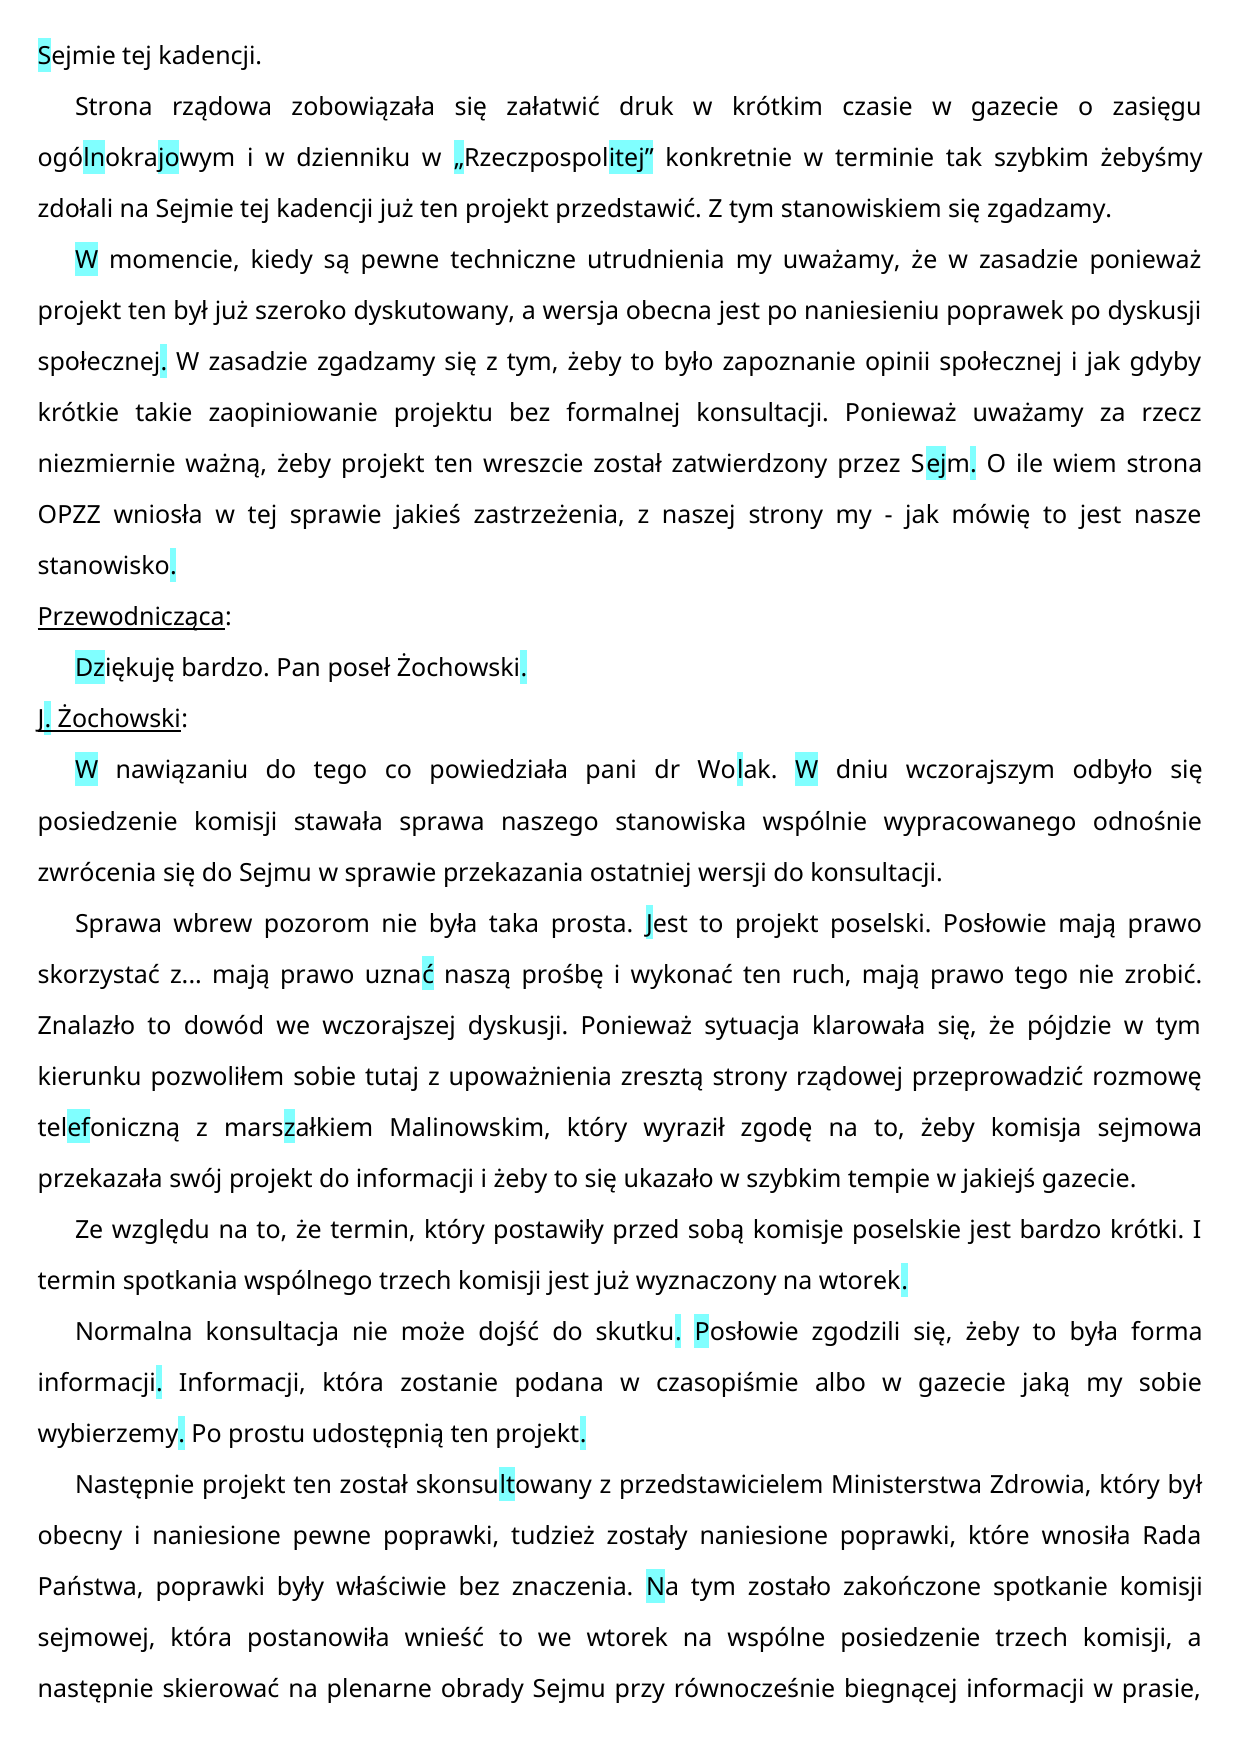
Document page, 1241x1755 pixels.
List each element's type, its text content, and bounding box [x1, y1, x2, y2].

text J. Żochowski: [37, 701, 1203, 735]
text Strona rządowa zobowiązała się załatwić druk w krótkim czasie w gazecie o zasięgu ogólnokrajowym i w dzienniku w „Rzeczpospolitej” konkretnie w terminie tak szybkim żebyśmy zdołali na Sejmie tej kadencji już ten projekt przedstawić. Z tym stanowiskiem się zgadzamy. [37, 88, 1203, 225]
text Następnie projekt ten został skonsultowany z przedstawicielem Ministerstwa Zdrowia, który był obecny i naniesione pewne poprawki, tudzież zostały naniesione poprawki, które wnosiła Rada Państwa, poprawki były właściwie bez znaczenia. Na tym zostało zakończone spotkanie komisji sejmowej, która postanowiła wnieść to we wtorek na wspólne posiedzenie trzech komisji, a następnie skierować na plenarne obrady Sejmu przy równocześnie biegnącej informacji w prasie, [37, 1467, 1203, 1705]
text Sprawa wbrew pozorom nie była taka prosta. Jest to projekt poselski. Posłowie mają prawo skorzystać z... mają prawo uznać naszą prośbę i wykonać ten ruch, mają prawo tego nie zrobić. Znalazło to dowód we wczorajszej dyskusji. Ponieważ sytuacja klarowała się, że pójdzie w tym kierunku pozwoliłem sobie tutaj z upoważnienia zresztą strony rządowej przeprowadzić rozmowę telefoniczną z marszałkiem Malinowskim, który wyraził zgodę na to, żeby komisja sejmowa przekazała swój projekt do informacji i żeby to się ukazało w szybkim tempie w jakiejś gazecie. [37, 905, 1203, 1194]
text Dziękuję bardzo. Pan poseł Żochowski. [37, 650, 1203, 684]
text Ze względu na to, że termin, który postawiły przed sobą komisje poselskie jest bardzo krótki. I termin spotkania wspólnego trzech komisji jest już wyznaczony na wtorek. [37, 1211, 1203, 1297]
text W nawiązaniu do tego co powiedziała pani dr Wolak. W dniu wczorajszym odbyło się posiedzenie komisji stawała sprawa naszego stanowiska wspólnie wypracowanego odnośnie zwrócenia się do Sejmu w sprawie przekazania ostatniej wersji do konsultacji. [37, 752, 1203, 888]
text Przewodnicząca: [37, 599, 1203, 633]
text Sejmie tej kadencji. [37, 37, 1203, 72]
text W momencie, kiedy są pewne techniczne utrudnienia my uważamy, że w zasadzie ponieważ projekt ten był już szeroko dyskutowany, a wersja obecna jest po naniesieniu poprawek po dyskusji społecznej. W zasadzie zgadzamy się z tym, żeby to było zapoznanie opinii społecznej i jak gdyby krótkie takie zaopiniowanie projektu bez formalnej konsultacji. Ponieważ uważamy za rzecz niezmiernie ważną, żeby projekt ten wreszcie został zatwierdzony przez Sejm. O ile wiem strona OPZZ wniosła w tej sprawie jakieś zastrzeżenia, z naszej strony my - jak mówię to jest nasze stanowisko. [37, 242, 1203, 582]
text Normalna konsultacja nie może dojść do skutku. Posłowie zgodzili się, żeby to była forma informacji. Informacji, która zostanie podana w czasopiśmie albo w gazecie jaką my sobie wybierzemy. Po prostu udostępnią ten projekt. [37, 1313, 1203, 1450]
